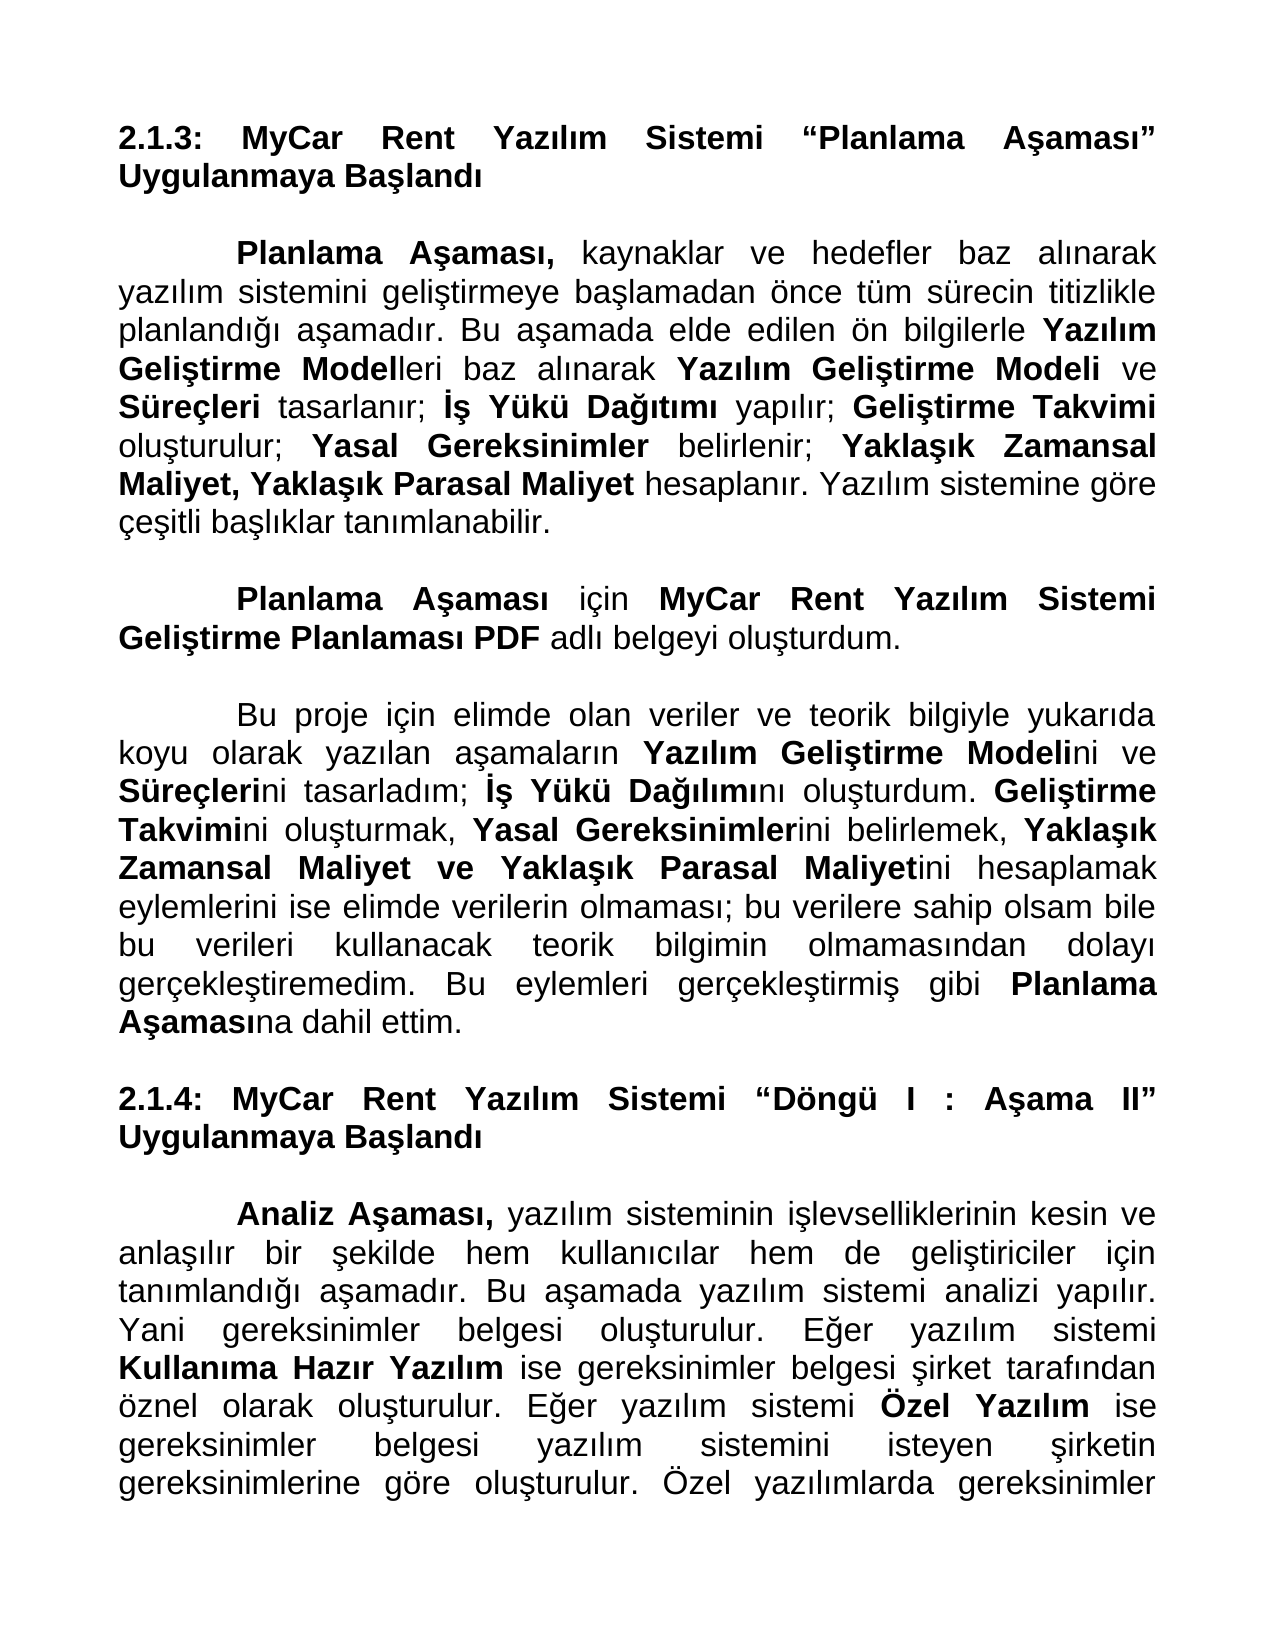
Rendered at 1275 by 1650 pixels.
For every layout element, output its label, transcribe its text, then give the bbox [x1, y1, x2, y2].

text Planlama Aşaması, kaynaklar ve hedefler baz alınarak yazılım sistemini geliştirmeye başlamadan önce tüm sürecin titizlikle planlandığı aşamadır. Bu aşamada elde edilen ön bilgilerle Yazılım Geliştirme Modelleri baz alınarak Yazılım Geliştirme Modeli ve Süreçleri tasarlanır; İş Yükü Dağıtımı yapılır; Geliştirme Takvimi oluşturulur; Yasal Gereksinimler belirlenir; Yaklaşık Zamansal Maliyet, Yaklaşık Parasal Maliyet hesaplanır. Yazılım sistemine göre çeşitli başlıklar tanımlanabilir. [118, 233, 1157, 541]
text 2.1.4: MyCar Rent Yazılım Sistemi “Döngü I : Aşama II” Uygulanmaya Başlandı [118, 1079, 1157, 1156]
text Analiz Aşaması, yazılım sisteminin işlevselliklerinin kesin ve anlaşılır bir şekilde hem kullanıcılar hem de geliştiriciler için tanımlandığı aşamadır. Bu aşamada yazılım sistemi analizi yapılır. Yani gereksinimler belgesi oluşturulur. Eğer yazılım sistemi Kullanıma Hazır Yazılım ise gereksinimler belgesi şirket tarafından öznel olarak oluşturulur. Eğer yazılım sistemi Özel Yazılım ise gereksinimler belgesi yazılım sistemini isteyen şirketin gereksinimlerine göre oluşturulur. Özel yazılımlarda gereksinimler [118, 1194, 1157, 1502]
text Bu proje için elimde olan veriler ve teorik bilgiyle yukarıda koyu olarak yazılan aşamaların Yazılım Geliştirme Modelini ve Süreçlerini tasarladım; İş Yükü Dağılımını oluşturdum. Geliştirme Takvimini oluşturmak, Yasal Gereksinimlerini belirlemek, Yaklaşık Zamansal Maliyet ve Yaklaşık Parasal Maliyetini hesaplamak eylemlerini ise elimde verilerin olmaması; bu verilere sahip olsam bile bu verileri kullanacak teorik bilgimin olmamasından dolayı gerçekleştiremedim. Bu eylemleri gerçekleştirmiş gibi Planlama Aşamasına dahil ettim. [118, 695, 1157, 1041]
text Planlama Aşaması için MyCar Rent Yazılım Sistemi Geliştirme Planlaması PDF adlı belgeyi oluşturdum. [118, 579, 1157, 656]
text 2.1.3: MyCar Rent Yazılım Sistemi “Planlama Aşaması” Uygulanmaya Başlandı [118, 118, 1157, 195]
